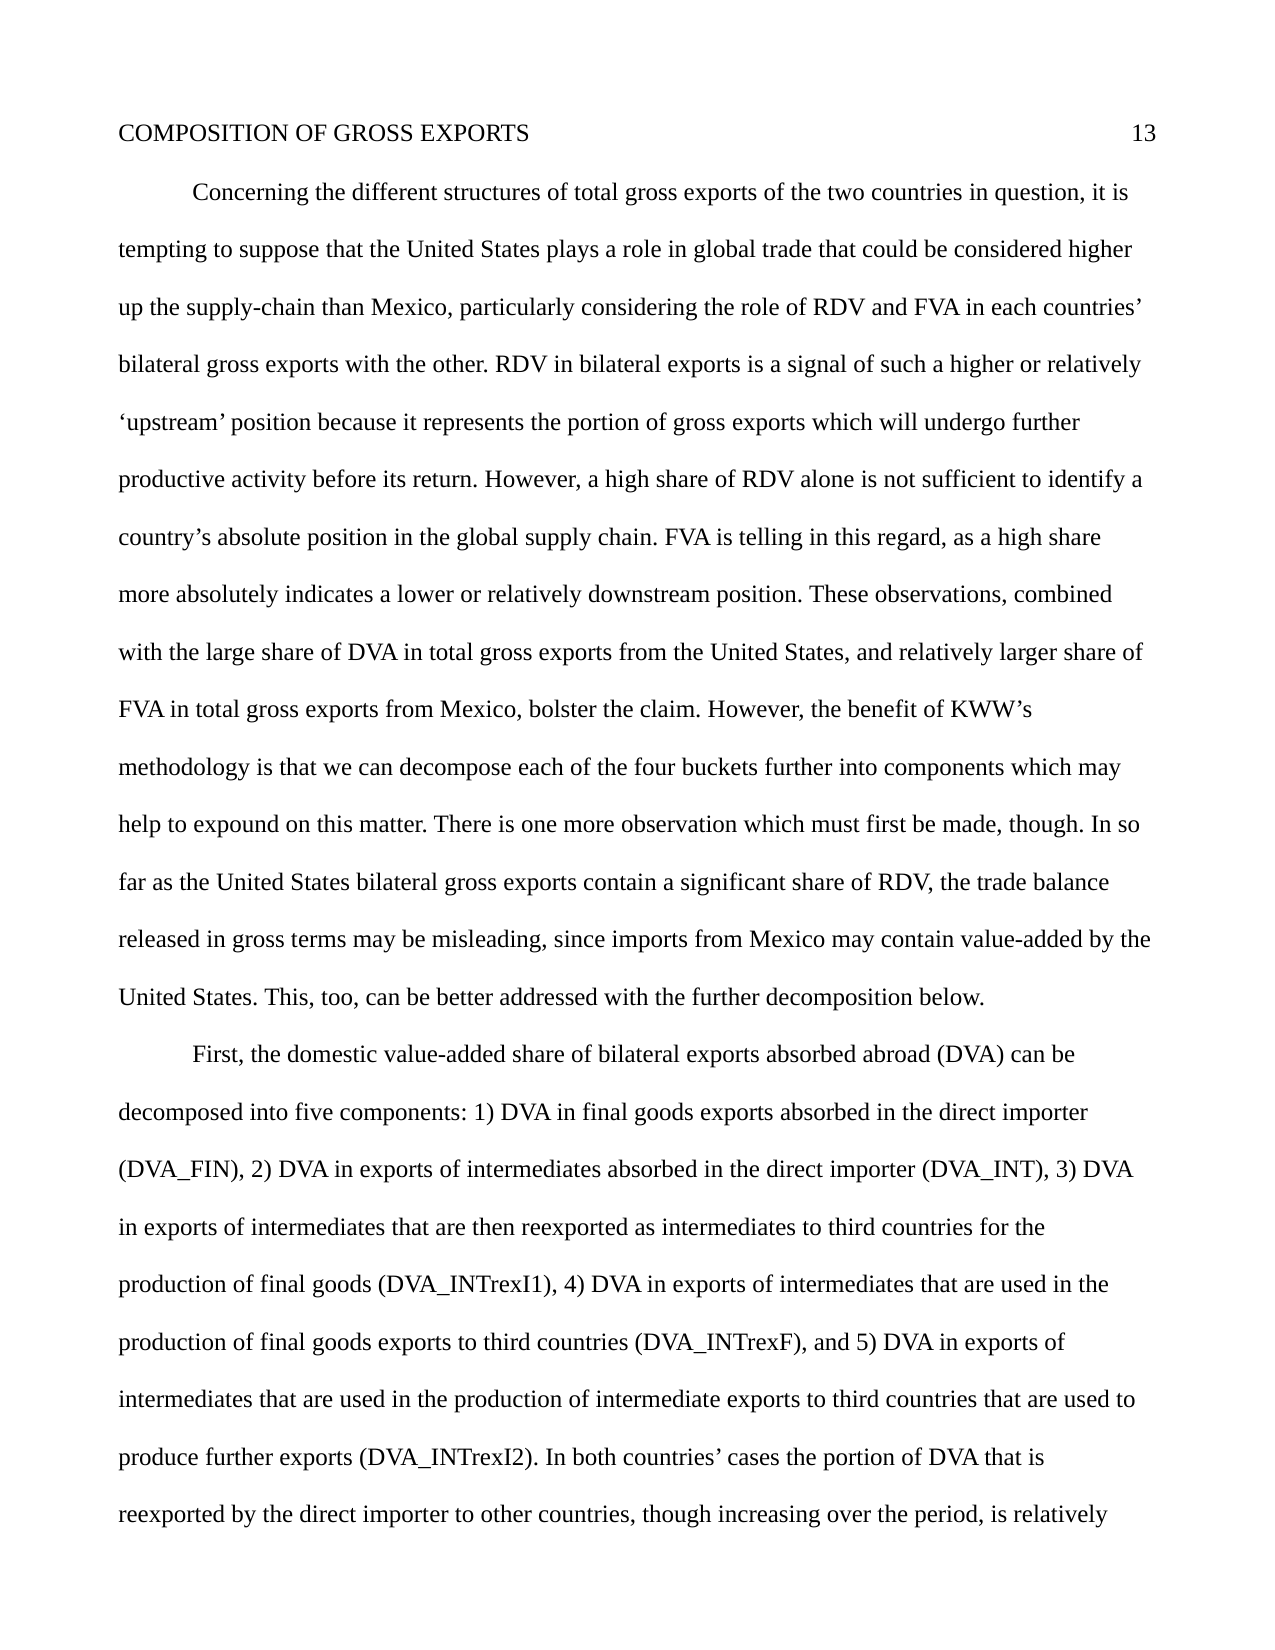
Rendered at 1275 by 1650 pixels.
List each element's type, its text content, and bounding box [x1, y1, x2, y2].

text First, the domestic value-added share of bilateral exports absorbed abroad (DVA) can be decomposed into five components: 1) DVA in final goods exports absorbed in the direct importer (DVA_FIN), 2) DVA in exports of intermediates absorbed in the direct importer (DVA_INT), 3) DVA in exports of intermediates that are then reexported as intermediates to third countries for the production of final goods (DVA_INTrexI1), 4) DVA in exports of intermediates that are used in the production of final goods exports to third countries (DVA_INTrexF), and 5) DVA in exports of intermediates that are used in the production of intermediate exports to third countries that are used to produce further exports (DVA_INTrexI2). In both countries’ cases the portion of DVA that is reexported by the direct importer to other countries, though increasing over the period, is relatively [118, 1039, 1157, 1528]
text Concerning the different structures of total gross exports of the two countries in question, it is tempting to suppose that the United States plays a role in global trade that could be considered higher up the supply-chain than Mexico, particularly considering the role of RDV and FVA in each countries’ bilateral gross exports with the other. RDV in bilateral exports is a signal of such a higher or relatively ‘upstream’ position because it represents the portion of gross exports which will undergo further productive activity before its return. However, a high share of RDV alone is not sufficient to identify a country’s absolute position in the global supply chain. FVA is telling in this regard, as a high share more absolutely indicates a lower or relatively downstream position. These observations, combined with the large share of DVA in total gross exports from the United States, and relatively larger share of FVA in total gross exports from Mexico, bolster the claim. However, the benefit of KWW’s methodology is that we can decompose each of the four buckets further into components which may help to expound on this matter. There is one more observation which must first be made, though. In so far as the United States bilateral gross exports contain a significant share of RDV, the trade balance released in gross terms may be misleading, since imports from Mexico may contain value-added by the United States. This, too, can be better addressed with the further decomposition below. [118, 177, 1157, 1011]
